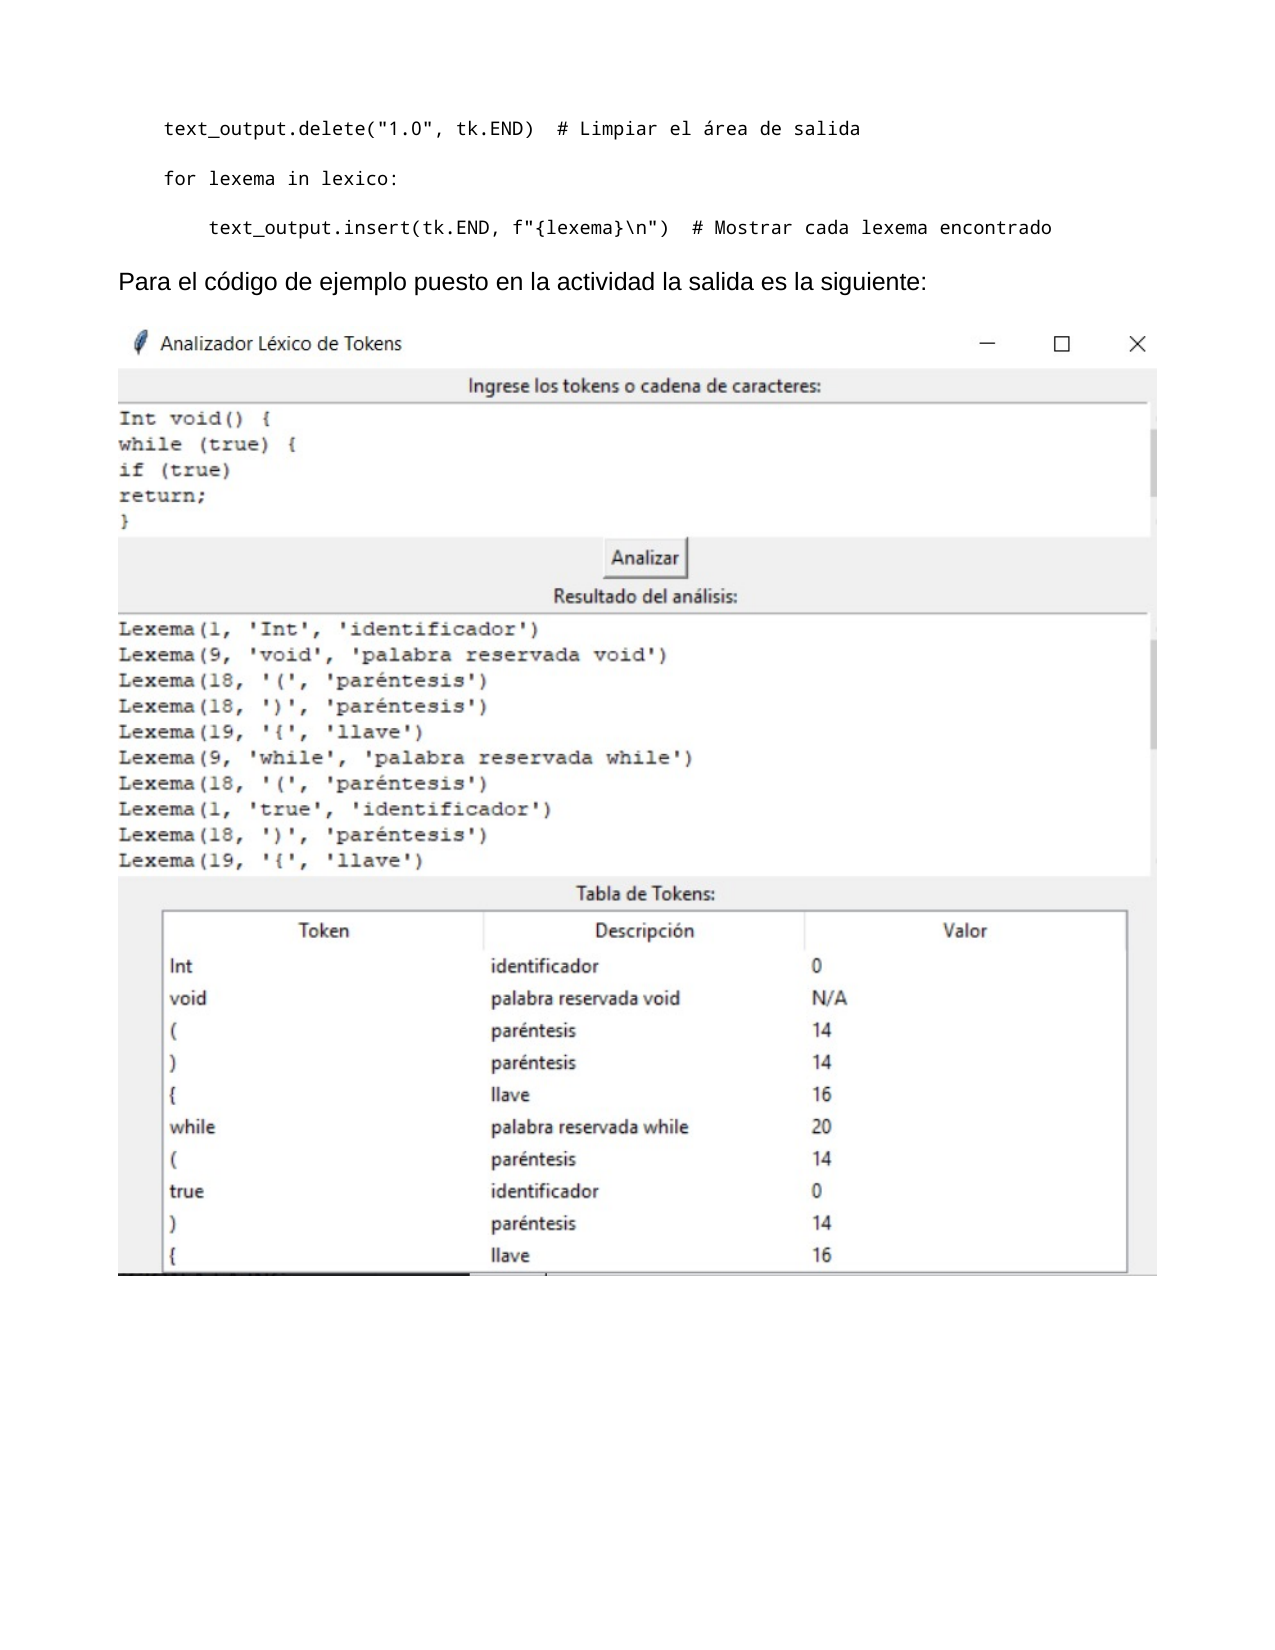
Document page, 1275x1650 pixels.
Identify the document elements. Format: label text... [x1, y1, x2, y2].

text for lexema in lexico: [118, 168, 1157, 190]
text text_output.insert(tk.END, f"{lexema}\n") # Mostrar cada lexema encontrado [118, 217, 1157, 239]
picture [118, 326, 1157, 1276]
text Para el código de ejemplo puesto en la actividad la salida es la siguiente: [118, 267, 1157, 296]
text text_output.delete("1.0", tk.END) # Limpiar el área de salida [118, 118, 1157, 140]
